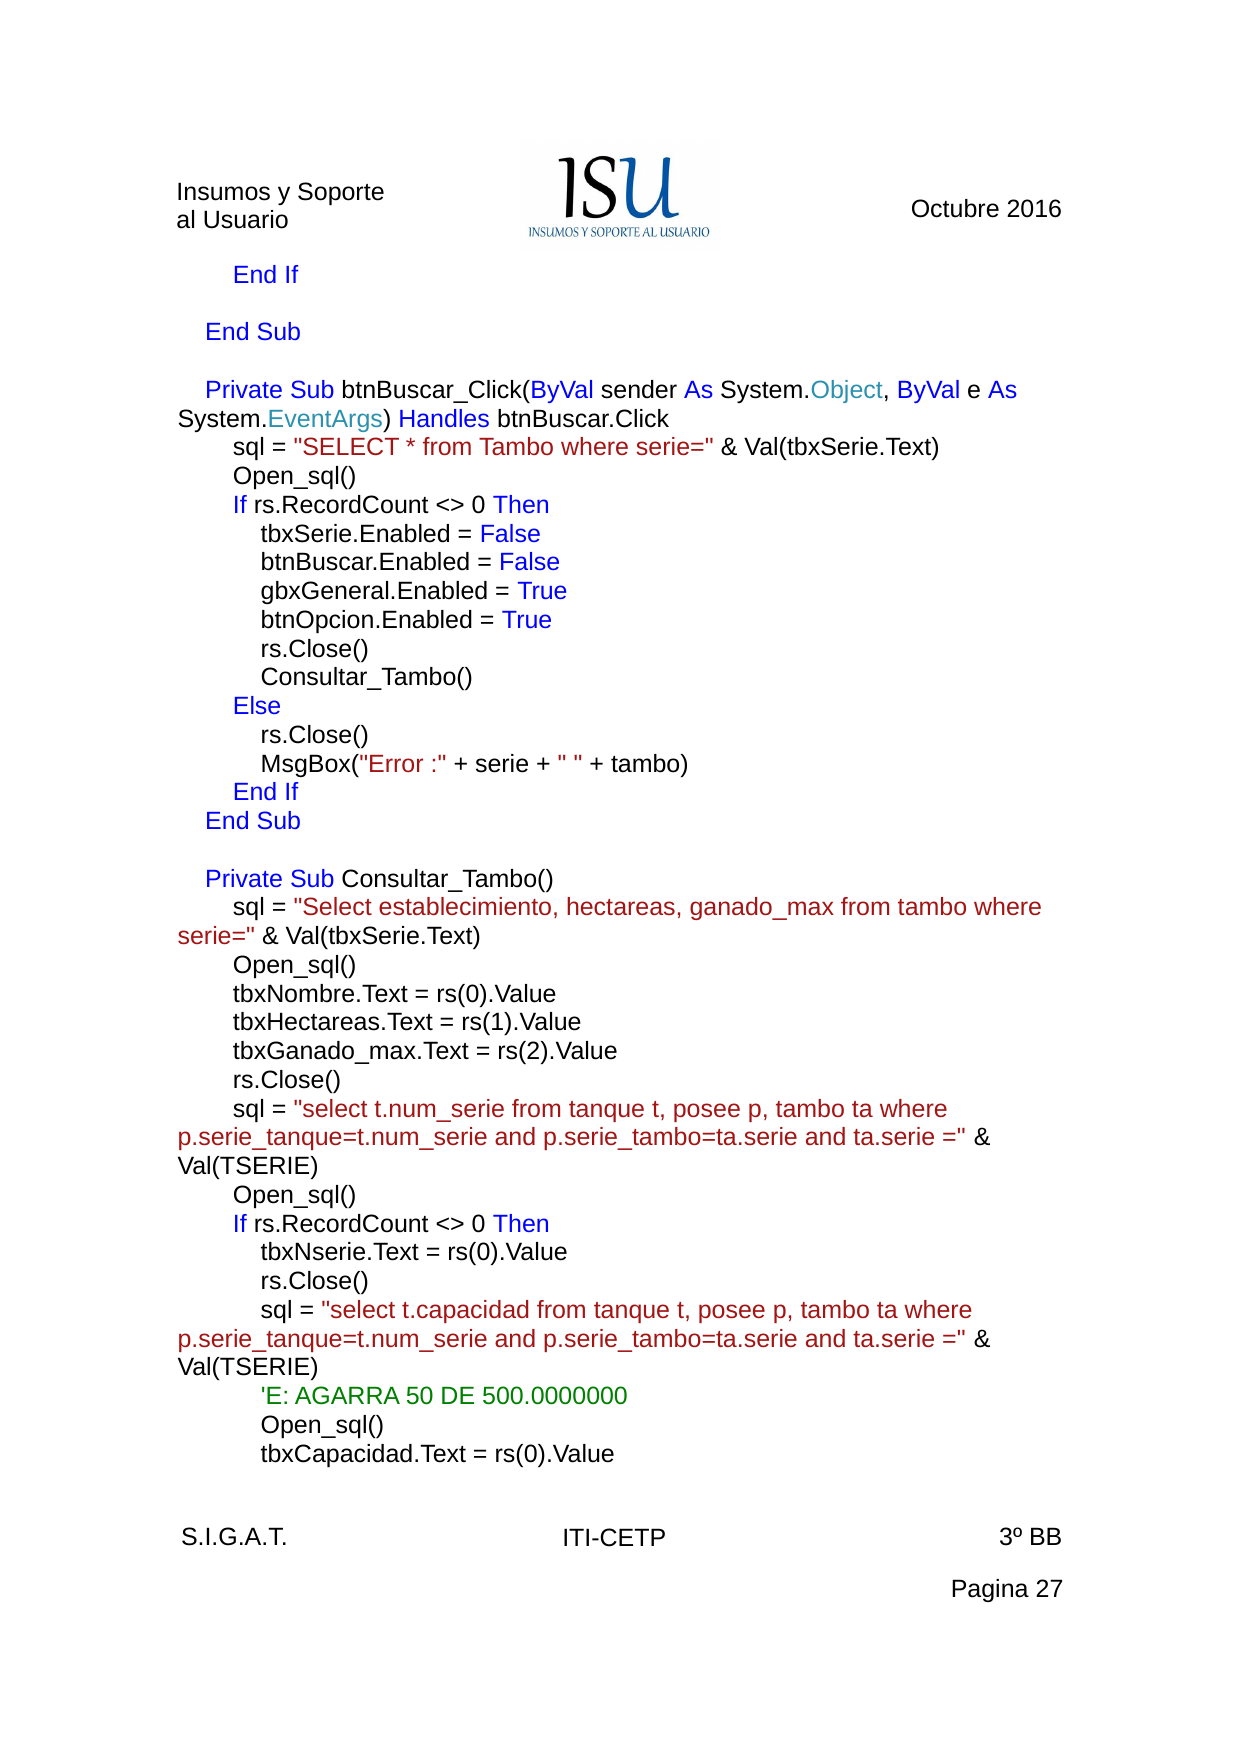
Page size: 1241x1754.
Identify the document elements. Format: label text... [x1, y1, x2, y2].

text sql = "select t.capacidad from tanque t, posee p, tambo ta where p.serie_tanque=t.num_serie and p.serie_tambo=ta.serie and ta.serie =" & Val(TSERIE) [177, 1295, 1063, 1381]
text tbxGanado_max.Text = rs(2).Value [177, 1036, 1063, 1065]
text gbxGeneral.Enabled = True [177, 576, 1063, 605]
picture [517, 138, 723, 252]
text sql = "select t.num_serie from tanque t, posee p, tambo ta where p.serie_tanque=t.num_serie and p.serie_tambo=ta.serie and ta.serie =" & Val(TSERIE) [177, 1093, 1063, 1180]
text Consultar_Tambo() [177, 662, 1063, 691]
text rs.Close() [177, 1065, 1063, 1093]
text End If [177, 260, 1063, 288]
text Else [177, 691, 1063, 720]
text sql = "SELECT * from Tambo where serie=" & Val(tbxSerie.Text) [177, 432, 1063, 461]
text btnOpcion.Enabled = True [177, 605, 1063, 633]
text 'E: AGARRA 50 DE 500.0000000 [177, 1381, 1063, 1410]
text End If [177, 777, 1063, 806]
text Open_sql() [177, 461, 1063, 490]
text MsgBox("Error :" + serie + " " + tambo) [177, 748, 1063, 777]
text tbxNombre.Text = rs(0).Value [177, 978, 1063, 1007]
text End Sub [177, 317, 1063, 346]
text tbxCapacidad.Text = rs(0).Value [177, 1438, 1063, 1467]
text rs.Close() [177, 1266, 1063, 1295]
text btnBuscar.Enabled = False [177, 547, 1063, 576]
text End Sub [177, 806, 1063, 835]
text If rs.RecordCount <> 0 Then [177, 490, 1063, 518]
text tbxNserie.Text = rs(0).Value [177, 1237, 1063, 1266]
text If rs.RecordCount <> 0 Then [177, 1208, 1063, 1237]
text Open_sql() [177, 950, 1063, 978]
text Private Sub Consultar_Tambo() [177, 863, 1063, 892]
text sql = "Select establecimiento, hectareas, ganado_max from tambo where serie=" & Val(tbxSerie.Text) [177, 892, 1063, 950]
text Open_sql() [177, 1410, 1063, 1438]
text Private Sub btnBuscar_Click(ByVal sender As System.Object, ByVal e As System.EventArgs) Handles btnBuscar.Click [177, 375, 1063, 432]
text rs.Close() [177, 633, 1063, 662]
text rs.Close() [177, 720, 1063, 748]
text tbxSerie.Enabled = False [177, 518, 1063, 547]
text Open_sql() [177, 1180, 1063, 1208]
text tbxHectareas.Text = rs(1).Value [177, 1007, 1063, 1036]
